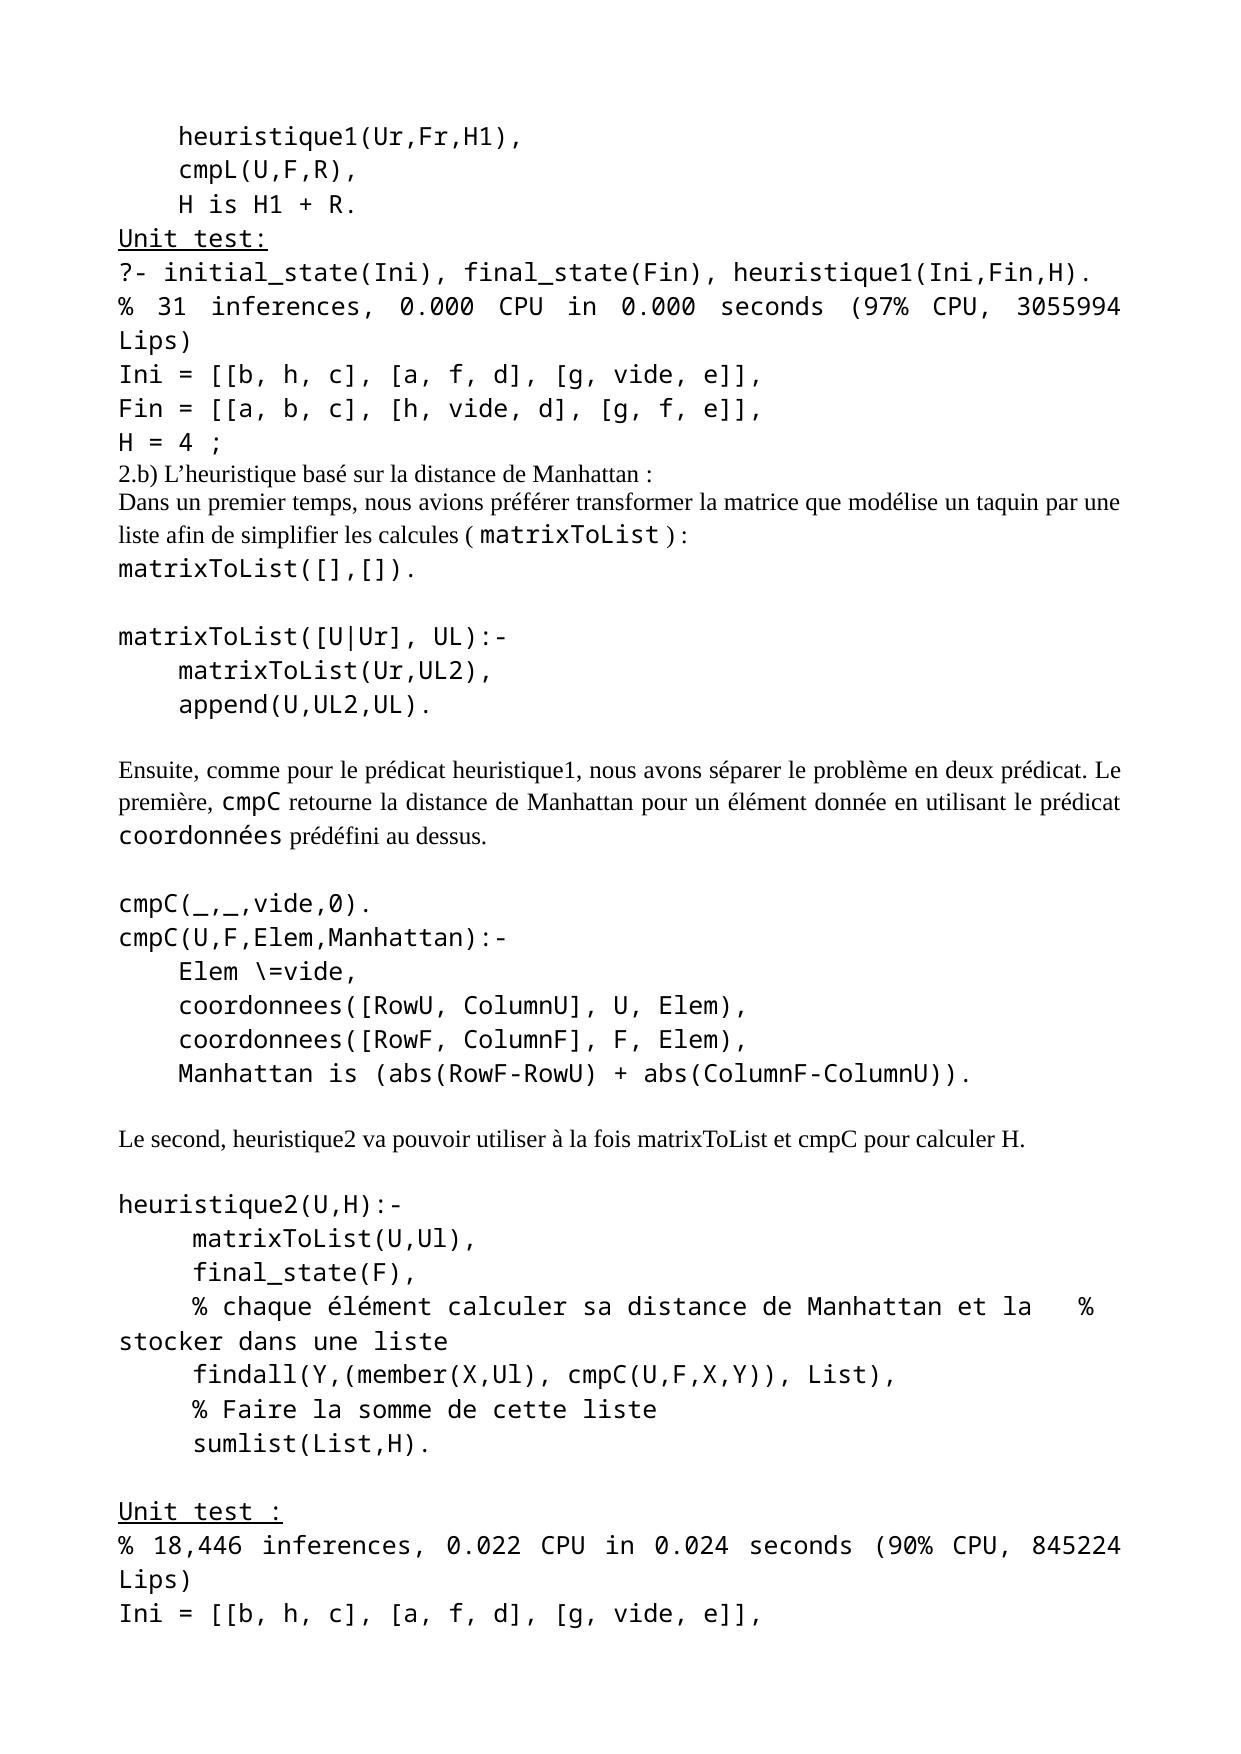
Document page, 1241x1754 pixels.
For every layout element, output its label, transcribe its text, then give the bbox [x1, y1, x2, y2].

text % 18,446 inferences, 0.022 CPU in 0.024 seconds (90% CPU, 845224 Lips) [118, 1527, 1122, 1596]
text ?- initial_state(Ini), final_state(Fin), heuristique1(Ini,Fin,H). [118, 254, 1122, 288]
text findall(Y,(member(X,Ul), cmpC(U,F,X,Y)), List), [118, 1357, 1122, 1391]
text H is H1 + R. [118, 186, 1122, 220]
text % chaque élément calculer sa distance de Manhattan et la % stocker dans une liste [118, 1289, 1122, 1357]
text final_state(F), [118, 1255, 1122, 1289]
text Manhattan is (abs(RowF-RowU) + abs(ColumnF-ColumnU)). [118, 1056, 1122, 1090]
text Fin = [[a, b, c], [h, vide, d], [g, f, e]], [118, 391, 1122, 425]
text Ini = [[b, h, c], [a, f, d], [g, vide, e]], [118, 357, 1122, 391]
text Ensuite, comme pour le prédicat heuristique1, nous avons séparer le problème en deux prédicat. Le première, cmpC retourne la distance de Manhattan pour un élément donnée en utilisant le prédicat coordonnées prédéfini au dessus. [118, 755, 1122, 852]
text Elem \=vide, [118, 954, 1122, 988]
text % 31 inferences, 0.000 CPU in 0.000 seconds (97% CPU, 3055994 Lips) [118, 288, 1122, 357]
text Unit test : [118, 1493, 1122, 1527]
text Le second, heuristique2 va pouvoir utiliser à la fois matrixToList et cmpC pour calculer H. [118, 1124, 1122, 1153]
text Ini = [[b, h, c], [a, f, d], [g, vide, e]], [118, 1596, 1122, 1630]
text heuristique2(U,H):- [118, 1187, 1122, 1221]
text Dans un premier temps, nous avions préférer transformer la matrice que modélise un taquin par une liste afin de simplifier les calcules ( matrixToList ) : [118, 487, 1122, 550]
text matrixToList([],[]). [118, 550, 1122, 584]
text 2.b) L’heuristique basé sur la distance de Manhattan : [118, 459, 1122, 487]
text cmpC(U,F,Elem,Manhattan):- [118, 920, 1122, 954]
text % Faire la somme de cette liste [118, 1391, 1122, 1425]
text cmpL(U,F,R), [118, 152, 1122, 186]
text coordonnees([RowU, ColumnU], U, Elem), [118, 988, 1122, 1022]
text matrixToList(Ur,UL2), [118, 652, 1122, 687]
text append(U,UL2,UL). [118, 687, 1122, 721]
text H = 4 ; [118, 425, 1122, 459]
text coordonnees([RowF, ColumnF], F, Elem), [118, 1022, 1122, 1056]
text matrixToList([U|Ur], UL):- [118, 618, 1122, 652]
text sumlist(List,H). [118, 1425, 1122, 1459]
text heuristique1(Ur,Fr,H1), [118, 118, 1122, 152]
text Unit test: [118, 220, 1122, 254]
text matrixToList(U,Ul), [118, 1221, 1122, 1255]
text cmpC(_,_,vide,0). [118, 886, 1122, 920]
